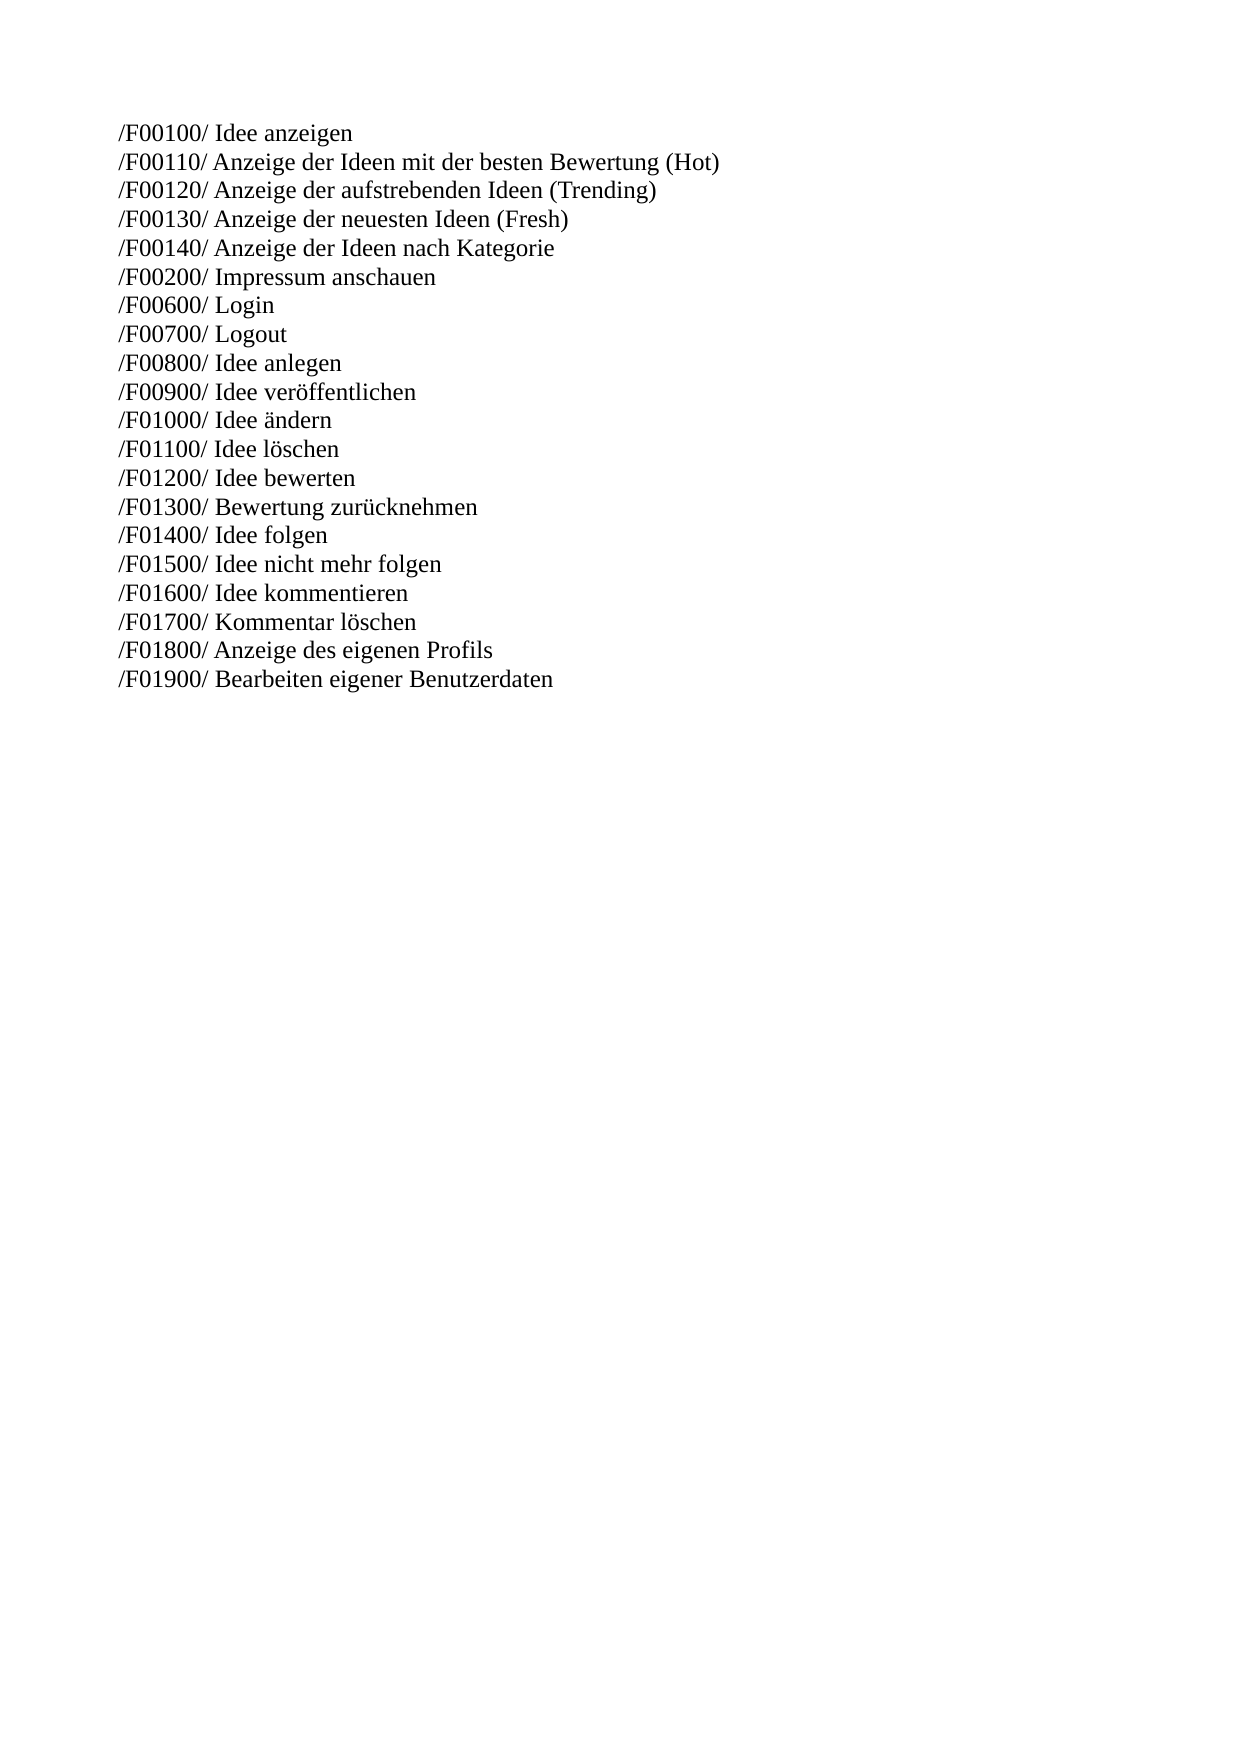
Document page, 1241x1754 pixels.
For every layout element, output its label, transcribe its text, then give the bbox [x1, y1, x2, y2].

text /F01700/ Kommentar löschen [118, 607, 1122, 636]
text /F00120/ Anzeige der aufstrebenden Ideen (Trending) [118, 176, 1122, 204]
text /F00140/ Anzeige der Ideen nach Kategorie [118, 233, 1122, 262]
text /F01000/ Idee ändern [118, 406, 1122, 434]
text /F00800/ Idee anlegen [118, 348, 1122, 377]
text /F00600/ Login [118, 291, 1122, 319]
text /F00100/ Idee anzeigen [118, 118, 1122, 147]
text /F01100/ Idee löschen [118, 434, 1122, 463]
text /F00700/ Logout [118, 319, 1122, 348]
text /F00130/ Anzeige der neuesten Ideen (Fresh) [118, 204, 1122, 233]
text /F01400/ Idee folgen [118, 521, 1122, 549]
text /F00110/ Anzeige der Ideen mit der besten Bewertung (Hot) [118, 147, 1122, 176]
text /F01300/ Bewertung zurücknehmen [118, 492, 1122, 521]
text /F01500/ Idee nicht mehr folgen [118, 549, 1122, 578]
text /F00200/ Impressum anschauen [118, 262, 1122, 291]
text /F01600/ Idee kommentieren [118, 578, 1122, 607]
text /F00900/ Idee veröffentlichen [118, 377, 1122, 406]
text /F01800/ Anzeige des eigenen Profils [118, 636, 1122, 664]
text /F01200/ Idee bewerten [118, 463, 1122, 492]
text /F01900/ Bearbeiten eigener Benutzerdaten [118, 664, 1122, 693]
